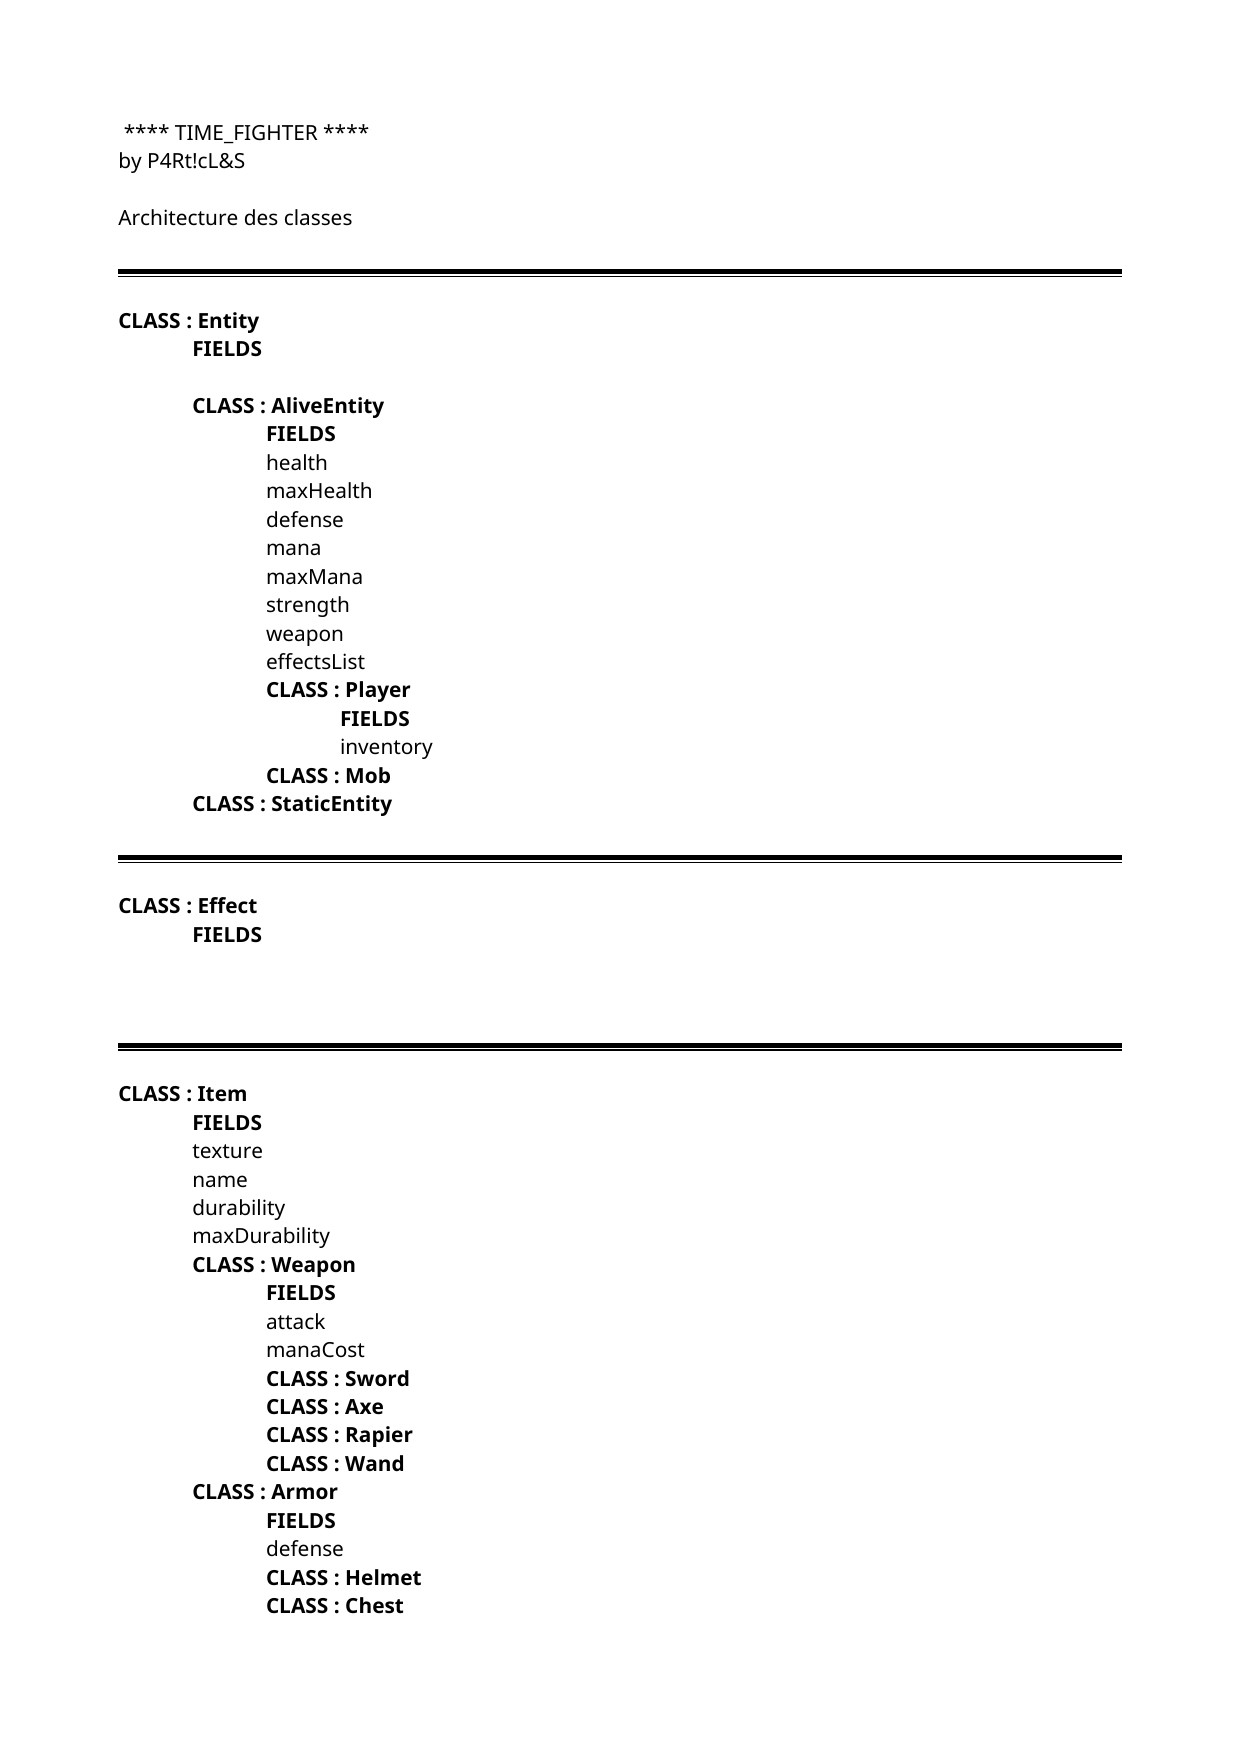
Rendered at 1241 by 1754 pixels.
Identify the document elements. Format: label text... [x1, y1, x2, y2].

text maxMana [118, 562, 1122, 590]
text CLASS : StaticEntity [118, 789, 1122, 818]
text CLASS : Armor [118, 1477, 1122, 1506]
text mana [118, 533, 1122, 562]
text health [118, 448, 1122, 476]
text attack [118, 1307, 1122, 1335]
text FIELDS [118, 920, 1122, 948]
text CLASS : Weapon [118, 1250, 1122, 1278]
text FIELDS [118, 704, 1122, 732]
text name [118, 1165, 1122, 1193]
text defense [118, 1534, 1122, 1563]
text FIELDS [118, 1108, 1122, 1136]
text durability [118, 1193, 1122, 1222]
text CLASS : Wand [118, 1449, 1122, 1477]
text CLASS : Helmet [118, 1563, 1122, 1591]
text CLASS : Item [118, 1079, 1122, 1108]
text maxDurability [118, 1222, 1122, 1250]
text by P4Rt!cL&S [118, 147, 1122, 175]
text Architecture des classes [118, 203, 1122, 232]
text FIELDS [118, 1278, 1122, 1307]
text CLASS : Player [118, 676, 1122, 704]
text texture [118, 1136, 1122, 1165]
text CLASS : Sword [118, 1364, 1122, 1392]
text strength [118, 590, 1122, 619]
text CLASS : AliveEntity [118, 391, 1122, 419]
text CLASS : Rapier [118, 1421, 1122, 1449]
text CLASS : Axe [118, 1392, 1122, 1421]
text CLASS : Mob [118, 761, 1122, 789]
text FIELDS [118, 1506, 1122, 1534]
text effectsList [118, 647, 1122, 676]
text **** TIME_FIGHTER **** [118, 118, 1122, 147]
text maxHealth [118, 476, 1122, 505]
text CLASS : Chest [118, 1591, 1122, 1620]
text CLASS : Effect [118, 892, 1122, 920]
text CLASS : Entity [118, 306, 1122, 334]
text FIELDS [118, 334, 1122, 363]
text manaCost [118, 1335, 1122, 1364]
text weapon [118, 619, 1122, 647]
text defense [118, 505, 1122, 533]
text inventory [118, 732, 1122, 761]
text FIELDS [118, 419, 1122, 448]
